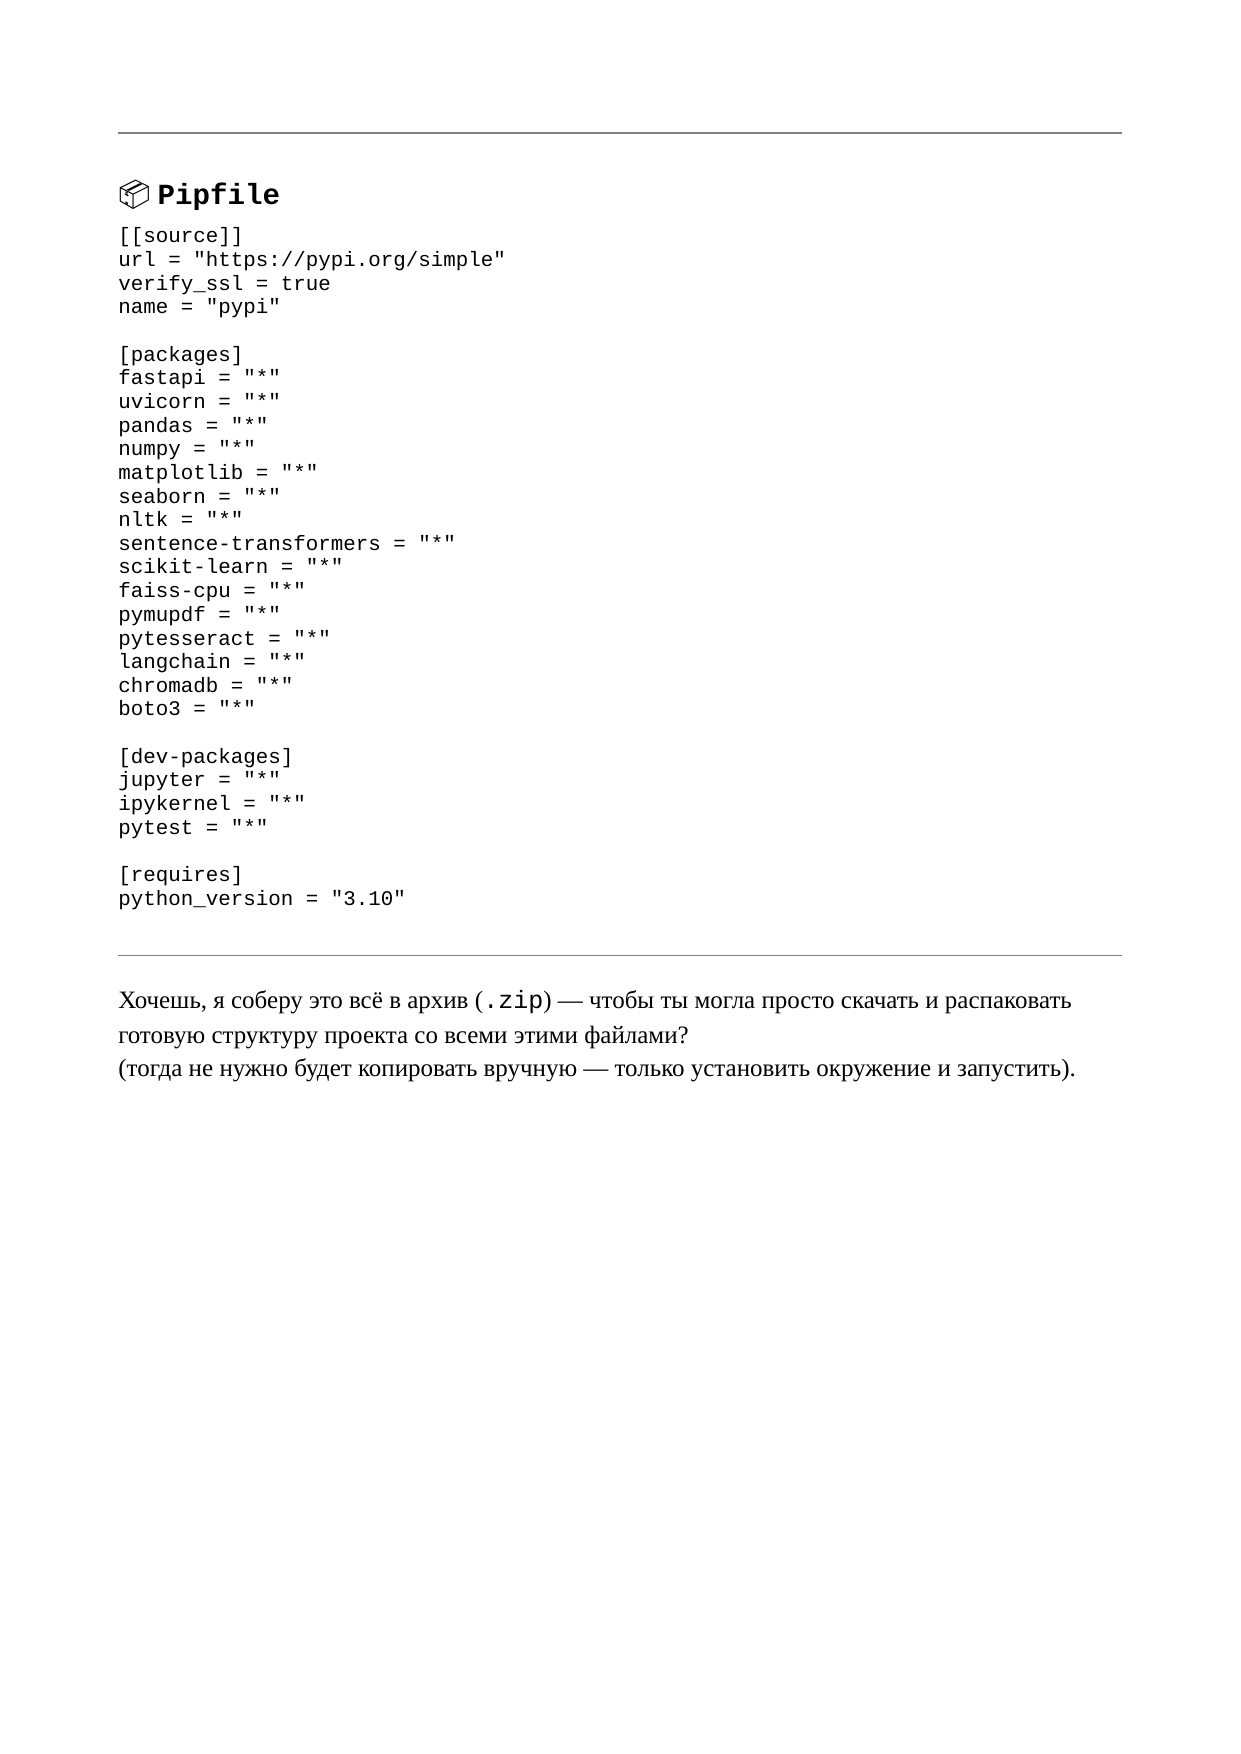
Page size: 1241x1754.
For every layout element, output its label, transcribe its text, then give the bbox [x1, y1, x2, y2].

text python_version = "3.10" [118, 888, 1122, 911]
text [packages] [118, 344, 1122, 367]
text pymupdf = "*" [118, 604, 1122, 627]
text uvicorn = "*" [118, 391, 1122, 415]
subtitle 📦 Pipfile [118, 177, 1122, 213]
text Хочешь, я соберу это всё в архив (.zip) — чтобы ты могла просто скачать и распаковать готовую структуру проекта со всеми этими файлами? (тогда не нужно будет копировать вручную — только установить окружение и запустить). [118, 985, 1122, 1082]
text nltk = "*" [118, 509, 1122, 533]
text verify_ssl = true [118, 273, 1122, 296]
text pandas = "*" [118, 415, 1122, 438]
text jupyter = "*" [118, 769, 1122, 793]
text numpy = "*" [118, 438, 1122, 462]
text chromadb = "*" [118, 675, 1122, 698]
text matplotlib = "*" [118, 462, 1122, 486]
text name = "pypi" [118, 296, 1122, 320]
text seaborn = "*" [118, 486, 1122, 509]
text langchain = "*" [118, 651, 1122, 675]
text url = "https://pypi.org/simple" [118, 249, 1122, 273]
text [requires] [118, 864, 1122, 888]
text [dev-packages] [118, 746, 1122, 769]
text scikit-learn = "*" [118, 557, 1122, 580]
text ipykernel = "*" [118, 793, 1122, 817]
text pytesseract = "*" [118, 627, 1122, 651]
text [[source]] [118, 226, 1122, 249]
text boto3 = "*" [118, 698, 1122, 722]
text sentence-transformers = "*" [118, 533, 1122, 557]
text fastapi = "*" [118, 367, 1122, 391]
text pytest = "*" [118, 817, 1122, 840]
text faiss-cpu = "*" [118, 580, 1122, 604]
